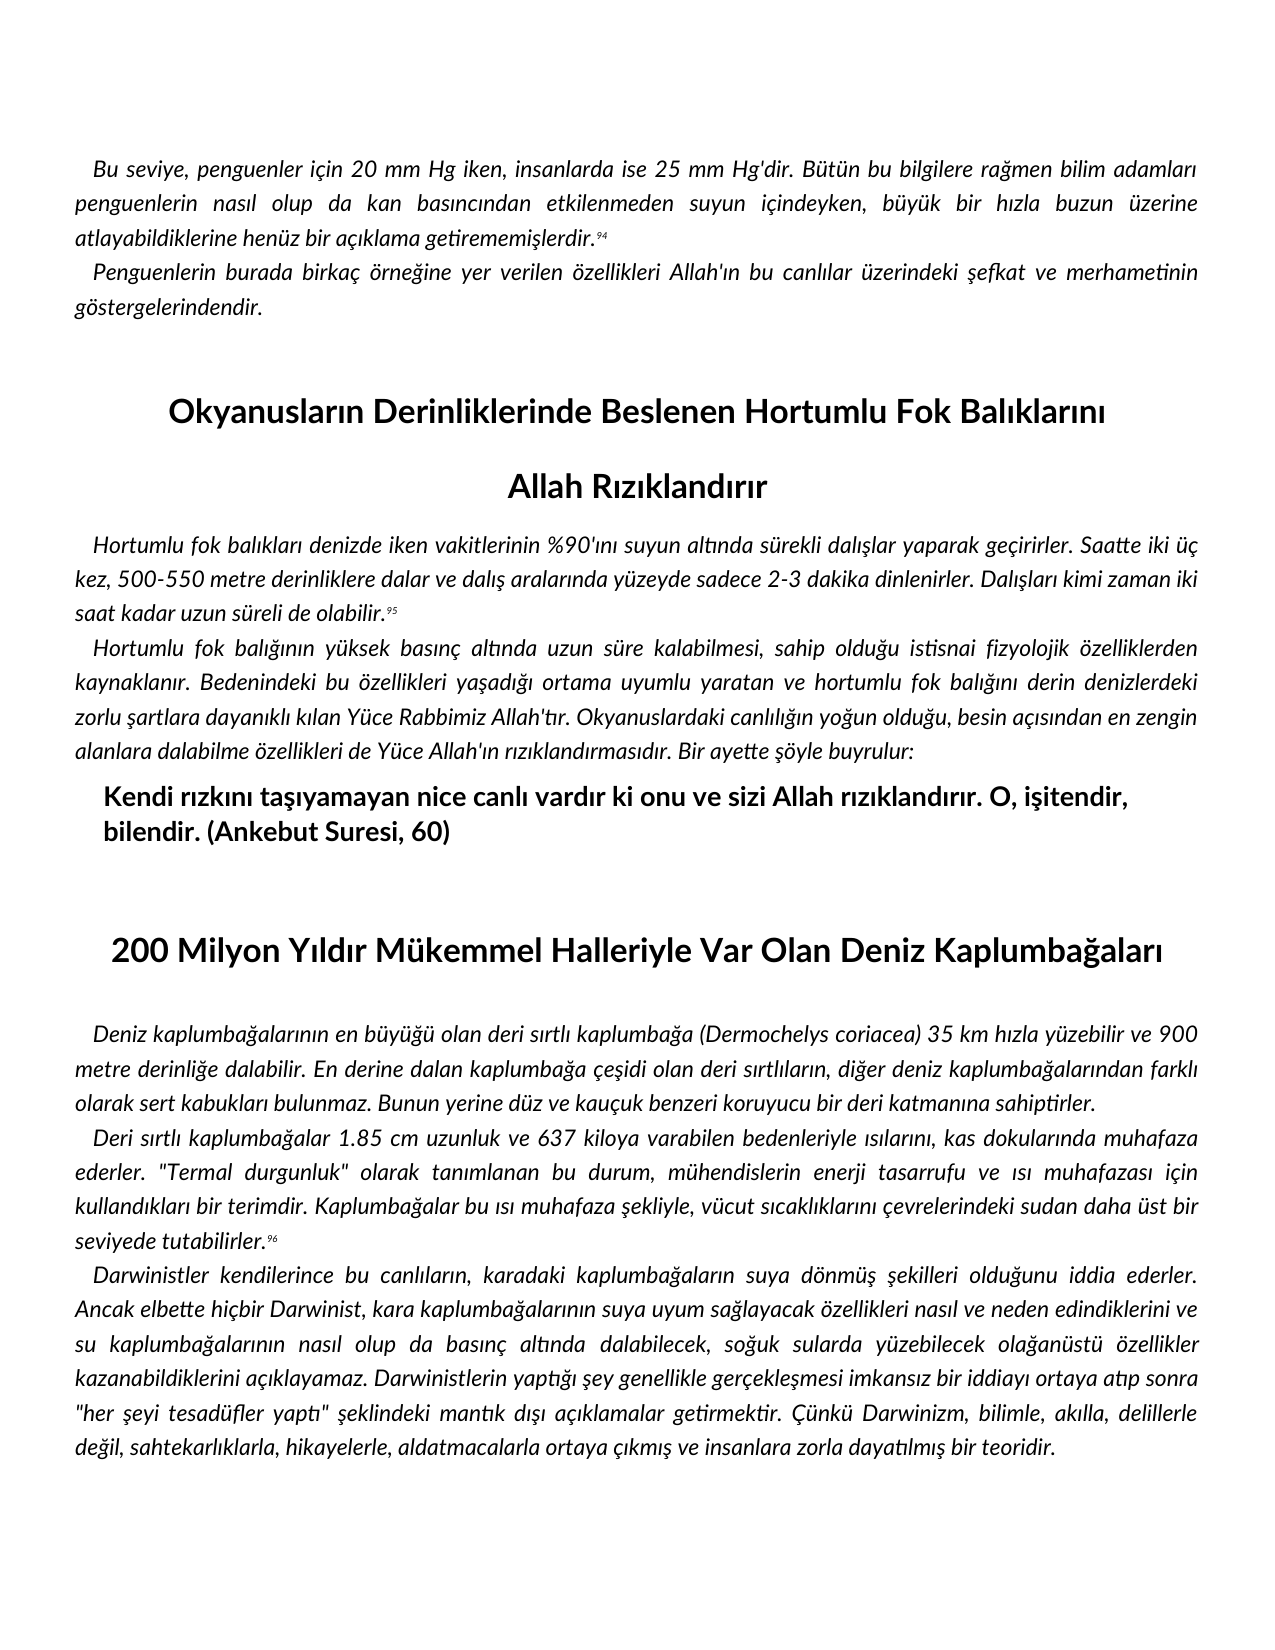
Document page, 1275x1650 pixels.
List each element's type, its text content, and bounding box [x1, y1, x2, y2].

text Kendi rızkını taşıyamayan nice canlı vardır ki onu ve sizi Allah rızıklandırır. O, işitendir, bilendir. (Ankebut Suresi, 60) [103, 778, 1182, 849]
text Allah Rızıklandırır [75, 462, 1200, 508]
text Darwinistler kendilerince bu canlıların, karadaki kaplumbağaların suya dönmüş şekilleri olduğunu iddia ederler. Ancak elbette hiçbir Darwinist, kara kaplumbağalarının suya uyum sağlayacak özellikleri nasıl ve neden edindiklerini ve su kaplumbağalarının nasıl olup da basınç altında ­­dalabilecek, soğuk sularda yüzebilecek olağanüstü özellikler kazanabildiklerini açıklayamaz. Darwinistlerin yaptığı şey genellikle gerçekleşmesi imkansız bir iddiayı ortaya atıp sonra "her şeyi tesadüfler yaptı" şeklindeki mantık dışı açıklamalar getirmektir. Çünkü Darwinizm, bilimle, akılla, delillerle değil, sahtekarlıklarla, hikayelerle, aldatmacalarla ortaya çıkmış ve insanlara zorla dayatılmış bir teoridir. [75, 1256, 1200, 1462]
text 200 Milyon Yıldır Mükemmel Halleriyle Var Olan Deniz Kaplumbağaları [75, 926, 1200, 971]
text Bu seviye, penguenler için 20 mm Hg iken, insanlarda ise 25 mm Hg'dir. Bütün bu bilgilere rağmen bilim adamları penguenlerin nasıl olup da kan basıncından etkilenmeden suyun içindeyken, büyük bir hızla buzun üzerine atlayabildiklerine henüz bir açıklama getirememişlerdir.94 [75, 150, 1200, 253]
text Okyanusların Derinliklerinde Beslenen Hortumlu Fok Balıklarını [75, 387, 1200, 433]
text Deri sırtlı kaplumbağalar 1.85 cm uzunluk ve 637 kiloya varabilen bedenleriyle ısılarını, kas dokularında muhafaza ederler. "Termal durgunluk" olarak tanımlanan bu durum, mühendislerin enerji tasarrufu ve ısı muhafazası için kullandıkları bir terimdir. Kaplumbağalar bu ısı muhafaza şekliyle, vücut sıcaklıklarını çevrelerindeki sudan daha üst bir seviyede tutabilirler.96 [75, 1118, 1200, 1256]
text Hortumlu fok balığının yüksek basınç altında uzun süre kalabilmesi, sahip olduğu istisnai fizyolojik özelliklerden kaynaklanır. Bedenindeki bu özellikleri yaşadığı ortama uyumlu yaratan ve hortumlu fok balığını derin denizlerdeki zorlu şartlara dayanıklı kılan Yüce Rabbimiz Allah'tır. Okyanuslardaki canlılığın yoğun olduğu, besin açısından en zengin alanlara dalabilme özellikleri de Yüce Allah'ın rızıklandırmasıdır. Bir ayette şöyle buyrulur: [75, 629, 1200, 766]
text Penguenlerin burada birkaç örneğine yer verilen özellikleri Allah'ın bu canlılar üzerindeki şefkat ve merhametinin göstergelerindendir. [75, 253, 1200, 322]
text Hortumlu fok balıkları denizde iken vakitlerinin %90'ını suyun altında sürekli dalışlar yaparak geçirirler. Saatte iki üç kez, 500-550 metre derinliklere dalar ve dalış aralarında yüzeyde sadece 2-3 dakika dinlenirler. Dalışları kimi zaman iki saat kadar uzun süreli de olabilir.95 [75, 526, 1200, 629]
text Deniz kaplumbağalarının en büyüğü olan deri sırtlı kaplumbağa (Dermochelys coriacea) 35 km hızla yüzebilir ve 900 metre derinliğe dalabilir. En derine dalan kaplumbağa çeşidi olan deri sırtlıların, diğer deniz kaplumbağalarından farklı olarak sert kabukları bulunmaz. Bunun yerine düz ve kauçuk benzeri koruyucu bir deri katmanına sahiptirler. [75, 1015, 1200, 1118]
